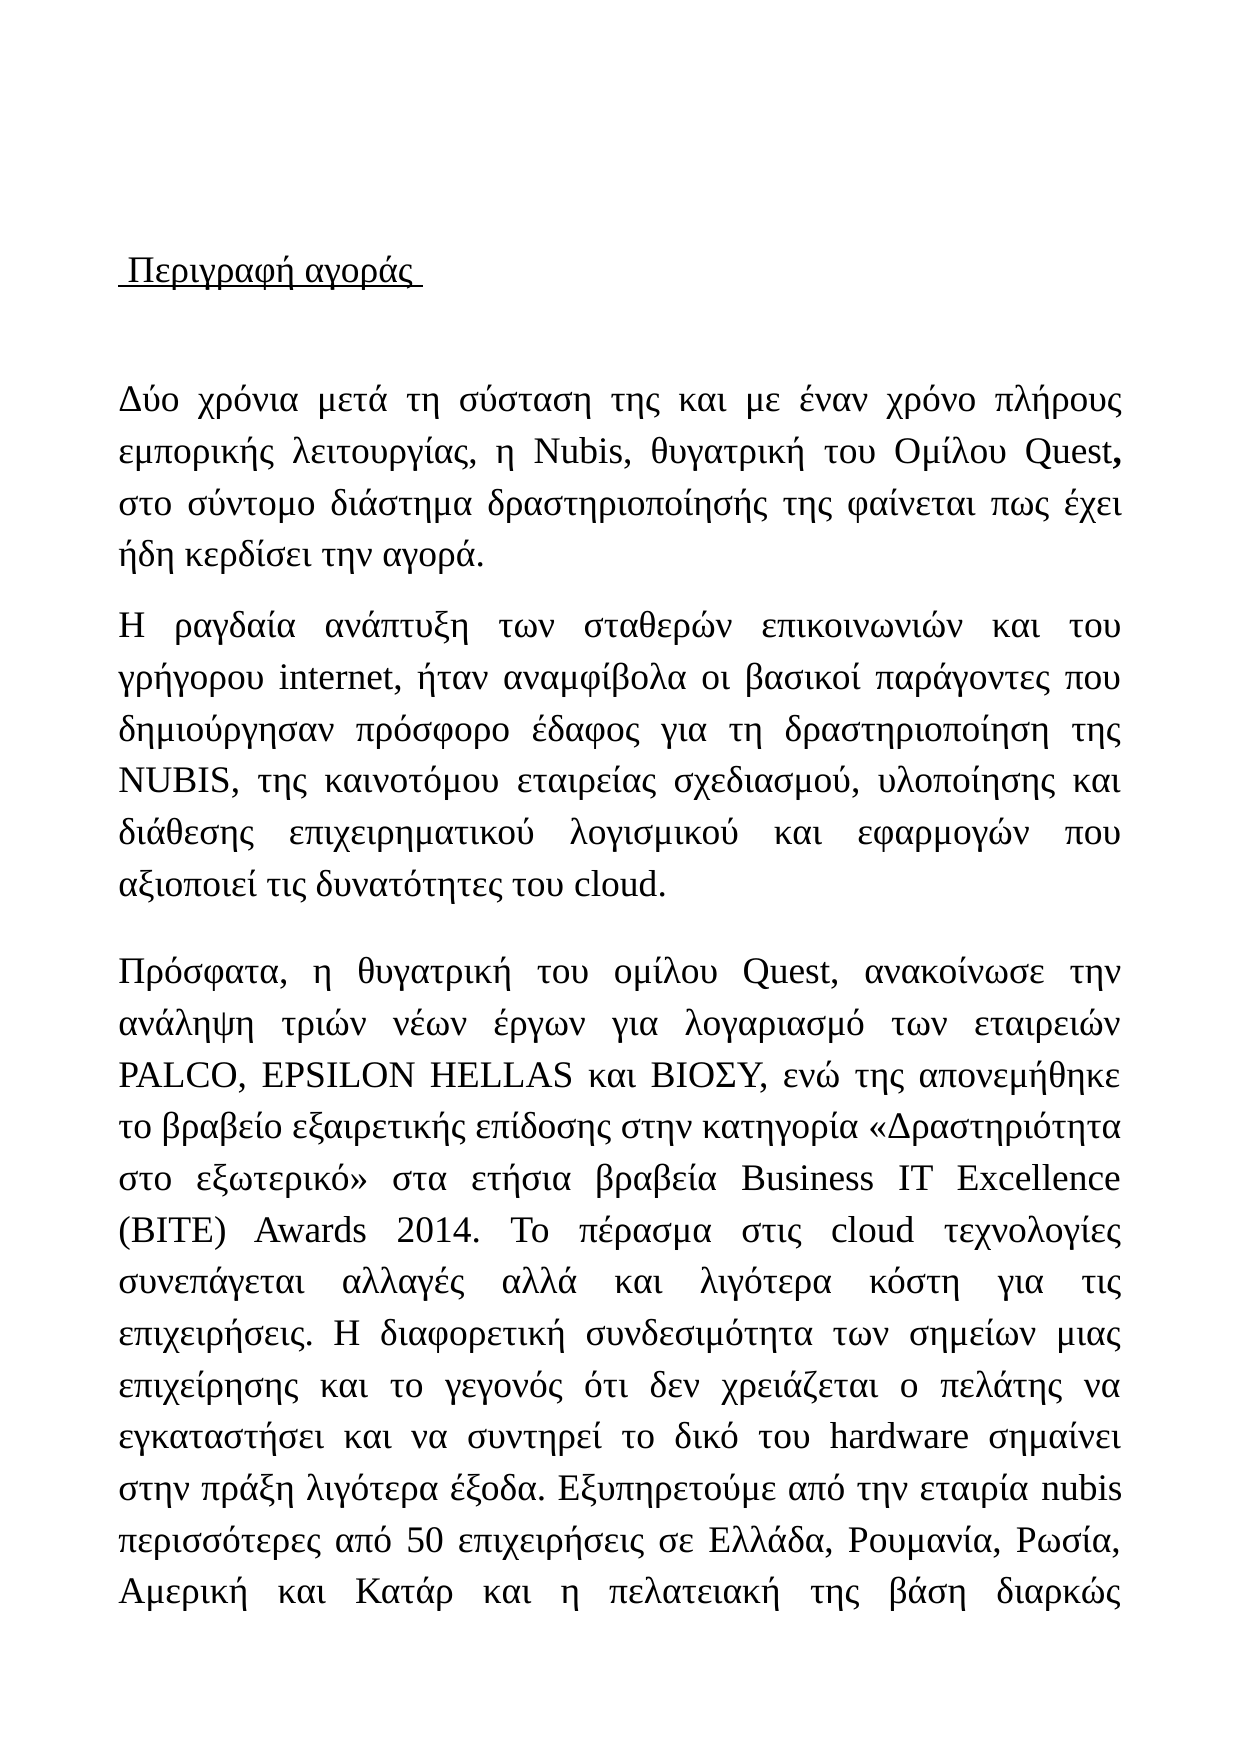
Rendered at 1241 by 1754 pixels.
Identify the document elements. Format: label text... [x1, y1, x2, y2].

text Δύο χρόνια μετά τη σύσταση της και με έναν χρόνο πλήρους εμπορικής λειτουργίας, η Nubis, θυγατρική του Ομίλου Quest, στο σύντομο διάστημα δραστηριοποίησής της φαίνεται πως έχει ήδη κερδίσει την αγορά. [118, 377, 1122, 575]
text Πρόσφατα, η θυγατρική του ομίλου Quest, ανακοίνωσε την ανάληψη τριών νέων έργων για λογαριασμό των εταιρειών PALCO, EPSILON HELLAS και ΒΙΟΣΥ, ενώ της απονεμήθηκε το βραβείο εξαιρετικής επίδοσης στην κατηγορία «Δραστηριότητα στο εξωτερικό» στα ετήσια βραβεία Business IT Excellence (BITE) Awards 2014. Το πέρασμα στις cloud τεχνολογίες συνεπάγεται αλλαγές αλλά και λιγότερα κόστη για τις επιχειρήσεις. Η διαφορετική συνδεσιμότητα των σημείων μιας επιχείρησης και το γεγονός ότι δεν χρειάζεται ο πελάτης να εγκαταστήσει και να συντηρεί το δικό του hardware σημαίνει στην πράξη λιγότερα έξοδα. Εξυπηρετούμε από την εταιρία nubis περισσότερες από 50 επιχειρήσεις σε Ελλάδα, Ρουμανία, Ρωσία, Αμερική και Κατάρ και η πελατειακή της βάση διαρκώς [118, 949, 1122, 1612]
text Περιγραφή αγοράς [118, 247, 1122, 291]
text Η ραγδαία ανάπτυξη των σταθερών επικοινωνιών και του γρήγορου internet, ήταν αναμφίβολα οι βασικοί παράγοντες που δημιούργησαν πρόσφορο έδαφος για τη δραστηριοποίηση της NUBIS, της καινοτόμου εταιρείας σχεδιασμού, υλοποίησης και διάθεσης επιχειρηματικού λογισμικού και εφαρμογών που αξιοποιεί τις δυνατότητες του cloud. [118, 603, 1122, 904]
